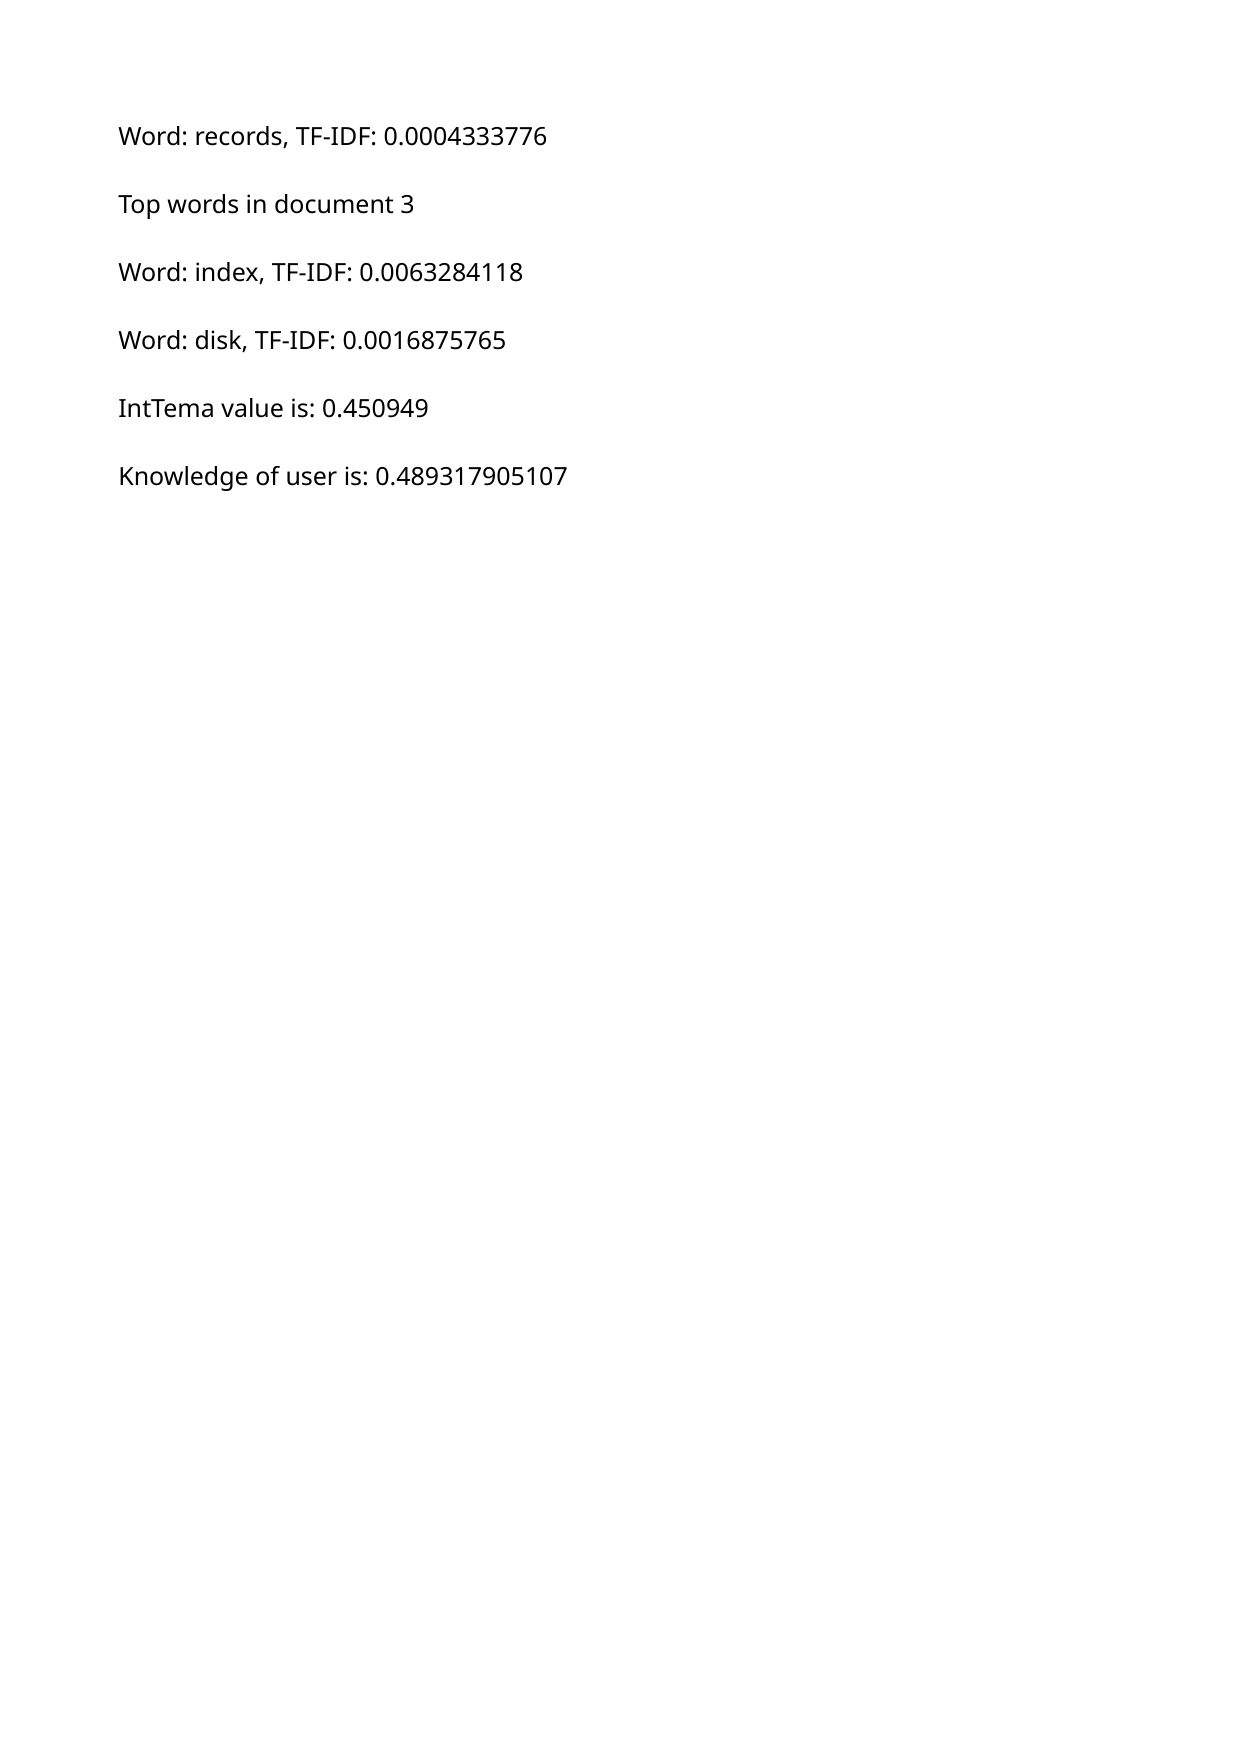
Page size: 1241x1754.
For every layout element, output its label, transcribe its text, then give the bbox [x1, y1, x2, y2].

text Knowledge of user is: 0.489317905107 [118, 459, 1122, 493]
text Word: disk, TF-IDF: 0.0016875765 [118, 322, 1122, 357]
text Top words in document 3 [118, 186, 1122, 220]
text Word: index, TF-IDF: 0.0063284118 [118, 254, 1122, 288]
text Word: records, TF-IDF: 0.0004333776 [118, 118, 1122, 152]
text IntTema value is: 0.450949 [118, 391, 1122, 425]
